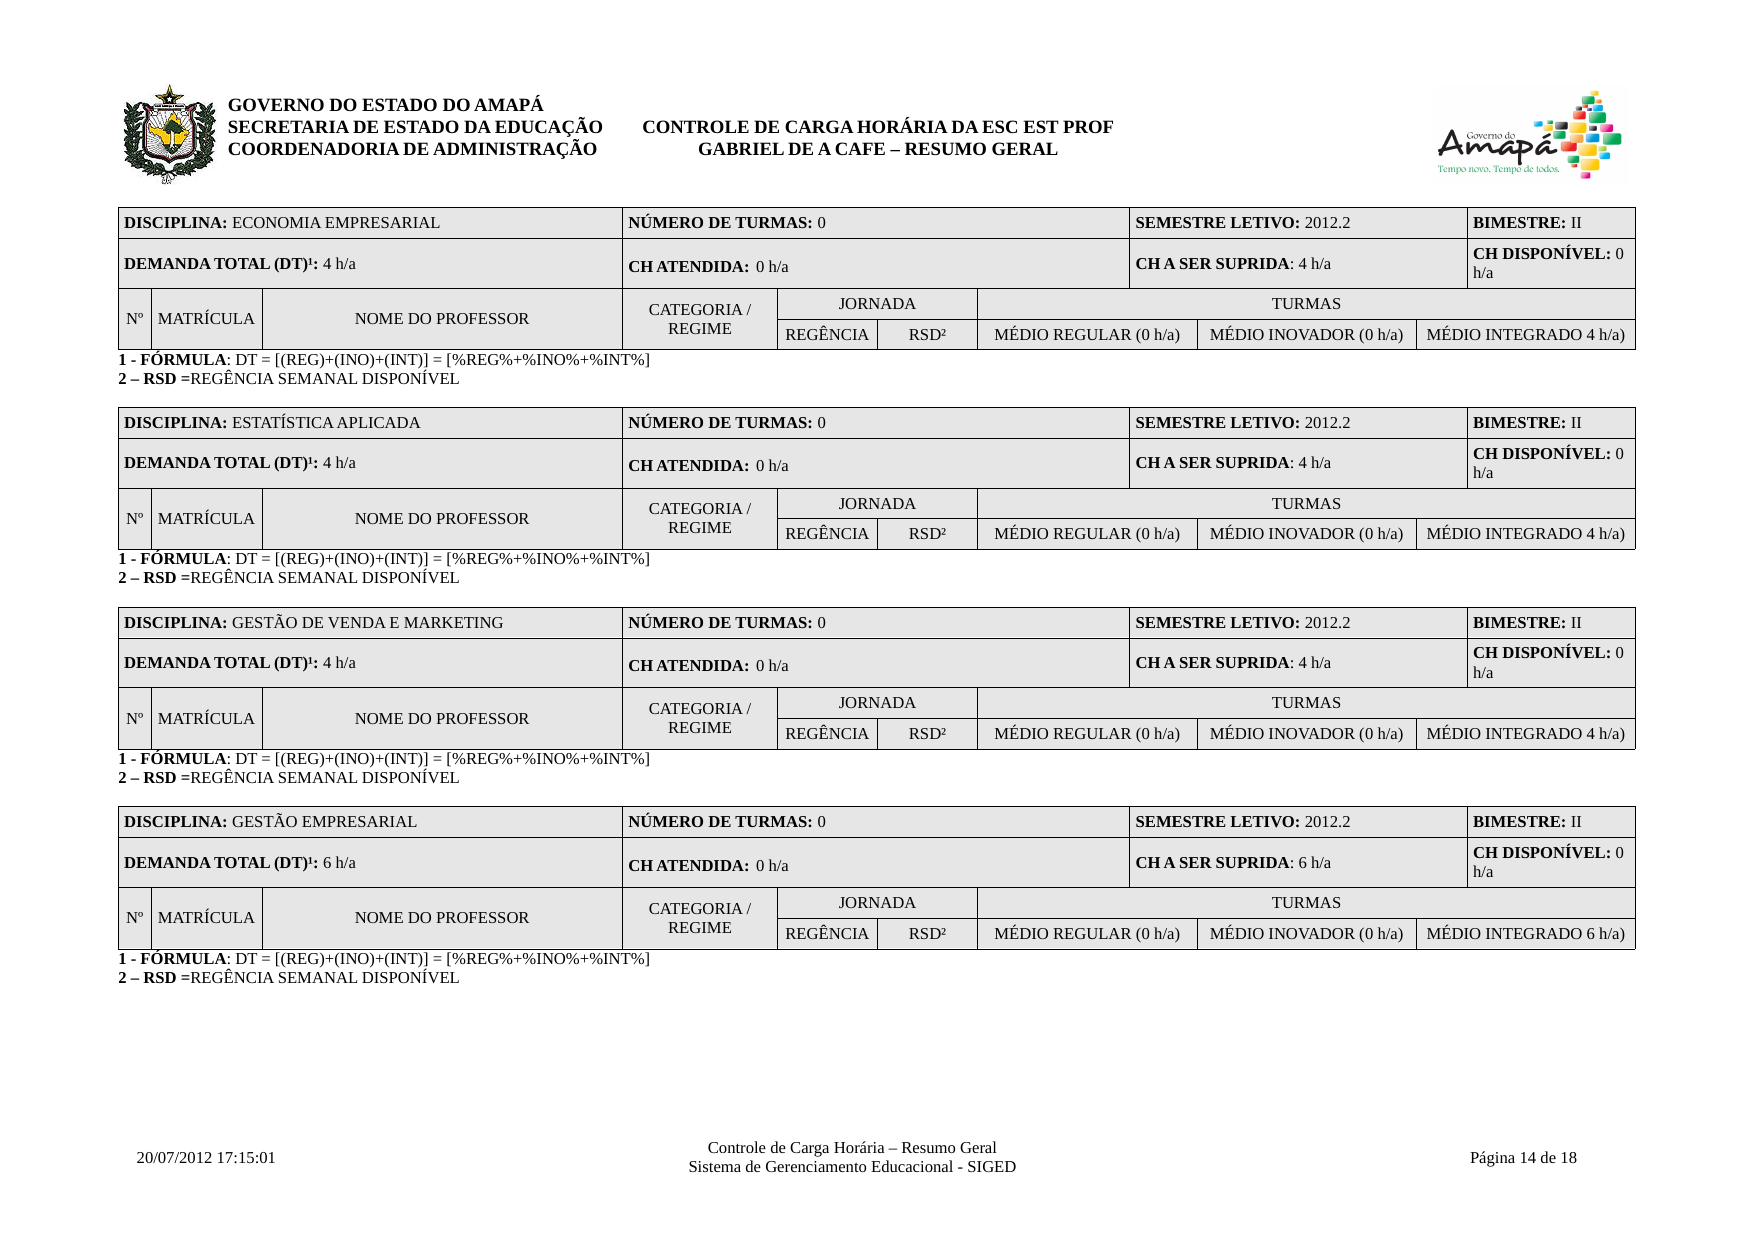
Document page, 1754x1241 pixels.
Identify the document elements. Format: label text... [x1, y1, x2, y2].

table_header SEMESTRE LETIVO: 2012.2 [1130, 807, 1467, 837]
table_cell TURMAS [978, 489, 1635, 518]
table_cell CH A SER SUPRIDA: 4 h/a [1130, 439, 1467, 488]
table_cell DEMANDA TOTAL (DT)¹: 4 h/a [119, 439, 622, 488]
text 1 - FÓRMULA: DT = [(REG)+(INO)+(INT)] = [%REG%+%INO%+%INT%] [118, 749, 1636, 768]
table_cell Nº [119, 489, 151, 549]
table_cell MATRÍCULA [152, 489, 262, 549]
table_header DISCIPLINA: GESTÃO EMPRESARIAL [119, 807, 622, 837]
text 2 – RSD =REGÊNCIA SEMANAL DISPONÍVEL [118, 568, 1636, 587]
picture [123, 84, 218, 185]
table_cell MÉDIO INOVADOR (0 h/a) [1198, 320, 1416, 349]
table_header BIMESTRE: II [1468, 408, 1635, 438]
table_cell REGÊNCIA [778, 519, 877, 549]
table_cell CH A SER SUPRIDA: 6 h/a [1130, 838, 1467, 887]
table_cell CATEGORIA / REGIME [623, 289, 777, 349]
table_cell MÉDIO INOVADOR (0 h/a) [1198, 519, 1416, 549]
table_cell CH ATENDIDA: 0 h/a [623, 239, 1129, 288]
table_cell CH ATENDIDA: 0 h/a [623, 639, 1129, 687]
table_cell JORNADA [778, 489, 977, 518]
table_cell NOME DO PROFESSOR [263, 489, 622, 549]
table_cell NOME DO PROFESSOR [263, 289, 622, 349]
table_header DISCIPLINA: ESTATÍSTICA APLICADA [119, 408, 622, 438]
table_cell MATRÍCULA [152, 888, 262, 948]
text 1 - FÓRMULA: DT = [(REG)+(INO)+(INT)] = [%REG%+%INO%+%INT%] [118, 350, 1636, 369]
table_cell TURMAS [978, 289, 1635, 319]
table_header NÚMERO DE TURMAS: 0 [623, 208, 1129, 238]
table_header BIMESTRE: II [1468, 208, 1635, 238]
table_cell MATRÍCULA [152, 289, 262, 349]
table_cell REGÊNCIA [778, 719, 877, 749]
text 2 – RSD =REGÊNCIA SEMANAL DISPONÍVEL [118, 369, 1636, 388]
table_header BIMESTRE: II [1468, 608, 1635, 637]
table_cell MÉDIO INOVADOR (0 h/a) [1198, 919, 1416, 948]
table_cell REGÊNCIA [778, 919, 877, 948]
text 2 – RSD =REGÊNCIA SEMANAL DISPONÍVEL [118, 968, 1636, 987]
picture [1433, 84, 1629, 185]
table_cell NOME DO PROFESSOR [263, 688, 622, 749]
table_cell JORNADA [778, 289, 977, 319]
table_header NÚMERO DE TURMAS: 0 [623, 807, 1129, 837]
table_cell CATEGORIA / REGIME [623, 688, 777, 749]
table_cell RSD² [878, 919, 977, 948]
table_cell MATRÍCULA [152, 688, 262, 749]
table_cell REGÊNCIA [778, 320, 877, 349]
table_cell MÉDIO INTEGRADO 4 h/a) [1417, 519, 1635, 549]
table_cell CH DISPONÍVEL: 0 h/a [1468, 639, 1635, 687]
table_cell MÉDIO REGULAR (0 h/a) [978, 320, 1197, 349]
table_cell JORNADA [778, 888, 977, 918]
table_header NÚMERO DE TURMAS: 0 [623, 608, 1129, 637]
table_header SEMESTRE LETIVO: 2012.2 [1130, 608, 1467, 637]
table_header BIMESTRE: II [1468, 807, 1635, 837]
table_cell NOME DO PROFESSOR [263, 888, 622, 948]
table_header NÚMERO DE TURMAS: 0 [623, 408, 1129, 438]
table_cell CH ATENDIDA: 0 h/a [623, 439, 1129, 488]
table_cell TURMAS [978, 688, 1635, 718]
table_cell TURMAS [978, 888, 1635, 918]
table_cell JORNADA [778, 688, 977, 718]
table_cell RSD² [878, 719, 977, 749]
table_cell RSD² [878, 519, 977, 549]
table_cell DEMANDA TOTAL (DT)¹: 4 h/a [119, 639, 622, 687]
table_cell MÉDIO INTEGRADO 4 h/a) [1417, 719, 1635, 749]
table_cell RSD² [878, 320, 977, 349]
table_cell CH ATENDIDA: 0 h/a [623, 838, 1129, 887]
table_cell MÉDIO INTEGRADO 4 h/a) [1417, 320, 1635, 349]
table_header SEMESTRE LETIVO: 2012.2 [1130, 408, 1467, 438]
table_cell CH DISPONÍVEL: 0 h/a [1468, 439, 1635, 488]
table_header DISCIPLINA: GESTÃO DE VENDA E MARKETING [119, 608, 622, 637]
text 1 - FÓRMULA: DT = [(REG)+(INO)+(INT)] = [%REG%+%INO%+%INT%] [118, 549, 1636, 568]
table_cell CH A SER SUPRIDA: 4 h/a [1130, 239, 1467, 288]
table_cell CATEGORIA / REGIME [623, 888, 777, 948]
text 1 - FÓRMULA: DT = [(REG)+(INO)+(INT)] = [%REG%+%INO%+%INT%] [118, 948, 1636, 968]
table_header DISCIPLINA: ECONOMIA EMPRESARIAL [119, 208, 622, 238]
table_cell MÉDIO INTEGRADO 6 h/a) [1417, 919, 1635, 948]
table_cell CH DISPONÍVEL: 0 h/a [1468, 239, 1635, 288]
table_cell MÉDIO REGULAR (0 h/a) [978, 719, 1197, 749]
table_cell DEMANDA TOTAL (DT)¹: 6 h/a [119, 838, 622, 887]
table_header SEMESTRE LETIVO: 2012.2 [1130, 208, 1467, 238]
table_cell MÉDIO REGULAR (0 h/a) [978, 519, 1197, 549]
table_cell CH A SER SUPRIDA: 4 h/a [1130, 639, 1467, 687]
table_cell Nº [119, 289, 151, 349]
table_cell MÉDIO INOVADOR (0 h/a) [1198, 719, 1416, 749]
table_cell DEMANDA TOTAL (DT)¹: 4 h/a [119, 239, 622, 288]
table_cell CH DISPONÍVEL: 0 h/a [1468, 838, 1635, 887]
table_cell MÉDIO REGULAR (0 h/a) [978, 919, 1197, 948]
table_cell CATEGORIA / REGIME [623, 489, 777, 549]
text 2 – RSD =REGÊNCIA SEMANAL DISPONÍVEL [118, 768, 1636, 787]
table_cell Nº [119, 888, 151, 948]
table_cell Nº [119, 688, 151, 749]
